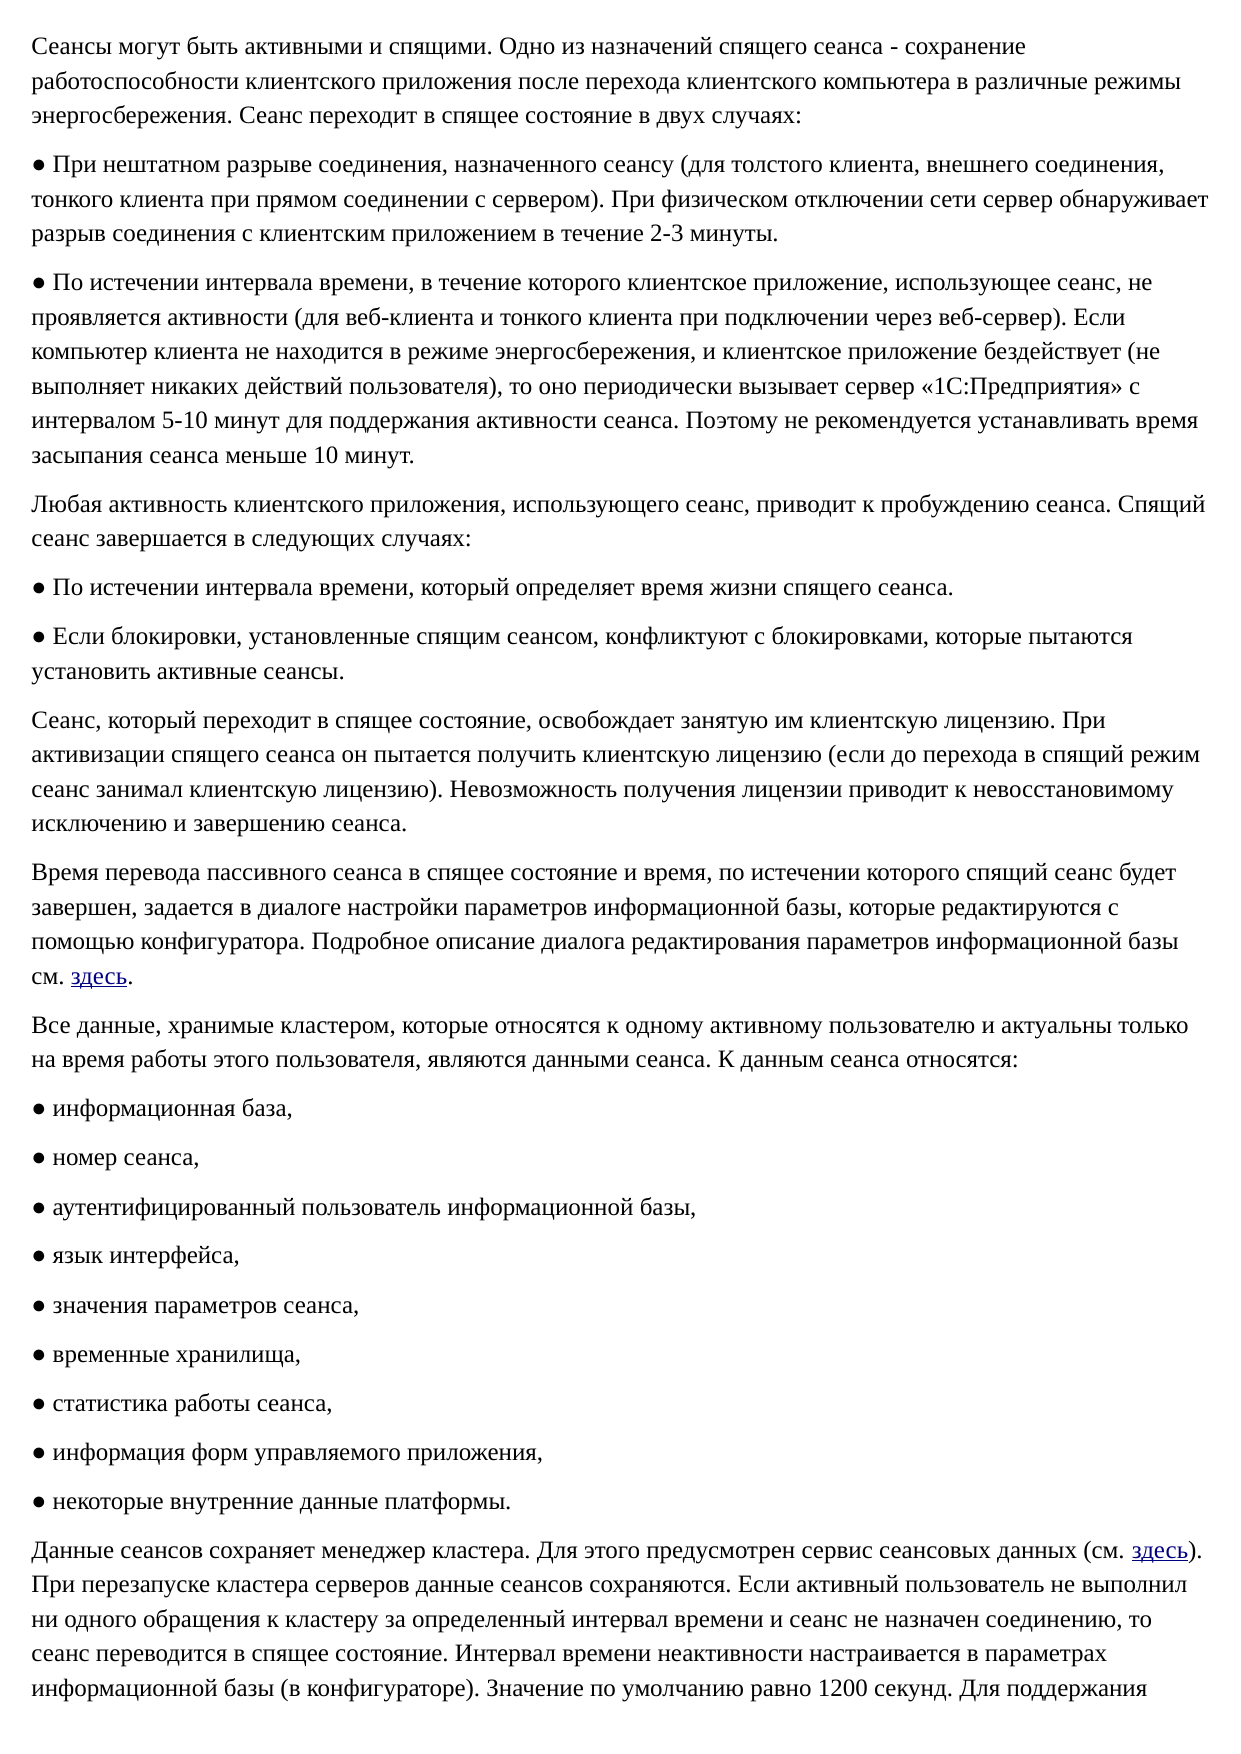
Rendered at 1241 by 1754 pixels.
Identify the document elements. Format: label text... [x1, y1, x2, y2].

text ● временные хранилища, [31, 1339, 1212, 1367]
text Время перевода пассивного сеанса в спящее состояние и время, по истечении которого спящий сеанс будет завершен, задается в диалоге настройки параметров информационной базы, которые редактируются с помощью конфигуратора. Подробное описание диалога редактирования параметров информационной базы см. здесь. [31, 857, 1212, 989]
text ● По истечении интервала времени, в течение которого клиентское приложение, использующее сеанс, не проявляется активности (для веб-клиента и тонкого клиента при подключении через веб-сервер). Если компьютер клиента не находится в режиме энергосбережения, и клиентское приложение бездействует (не выполняет никаких действий пользователя), то оно периодически вызывает сервер «1С:Предприятия» с интервалом 5-10 минут для поддержания активности сеанса. Поэтому не рекомендуется устанавливать время засыпания сеанса меньше 10 минут. [31, 267, 1212, 468]
text Сеанс, который переходит в спящее состояние, освобождает занятую им клиентскую лицензию. При активизации спящего сеанса он пытается получить клиентскую лицензию (если до перехода в спящий режим сеанс занимал клиентскую лицензию). Невозможность получения лицензии приводит к невосстановимому исключению и завершению сеанса. [31, 705, 1212, 837]
text ● статистика работы сеанса, [31, 1388, 1212, 1417]
text Все данные, хранимые кластером, которые относятся к одному активному пользователю и актуальны только на время работы этого пользователя, являются данными сеанса. К данным сеанса относятся: [31, 1010, 1212, 1073]
text ● аутентифицированный пользователь информационной базы, [31, 1192, 1212, 1220]
text Сеансы могут быть активными и спящими. Одно из назначений спящего сеанса ‑ сохранение работоспособности клиентского приложения после перехода клиентского компьютера в различные режимы энергосбережения. Сеанс переходит в спящее состояние в двух случаях: [31, 31, 1212, 129]
text ● информация форм управляемого приложения, [31, 1437, 1212, 1466]
text ● значения параметров сеанса, [31, 1290, 1212, 1318]
text ● номер сеанса, [31, 1142, 1212, 1171]
text Любая активность клиентского приложения, использующего сеанс, приводит к пробуждению сеанса. Спящий сеанс завершается в следующих случаях: [31, 489, 1212, 552]
text ● При нештатном разрыве соединения, назначенного сеансу (для толстого клиента, внешнего соединения, тонкого клиента при прямом соединении с сервером). При физическом отключении сети сервер обнаруживает разрыв соединения с клиентским приложением в течение 2-3 минуты. [31, 149, 1212, 247]
text ● Если блокировки, установленные спящим сеансом, конфликтуют с блокировками, которые пытаются установить активные сеансы. [31, 621, 1212, 684]
text Данные сеансов сохраняет менеджер кластера. Для этого предусмотрен сервис сеансовых данных (см. здесь). При перезапуске кластера серверов данные сеансов сохраняются. Если активный пользователь не выполнил ни одного обращения к кластеру за определенный интервал времени и сеанс не назначен соединению, то сеанс переводится в спящее состояние. Интервал времени неактивности настраивается в параметрах информационной базы (в конфигураторе). Значение по умолчанию равно 1200 секунд. Для поддержания [31, 1535, 1212, 1702]
text ● информационная база, [31, 1093, 1212, 1122]
text ● По истечении интервала времени, который определяет время жизни спящего сеанса. [31, 572, 1212, 601]
text ● язык интерфейса, [31, 1241, 1212, 1269]
text ● некоторые внутренние данные платформы. [31, 1486, 1212, 1515]
